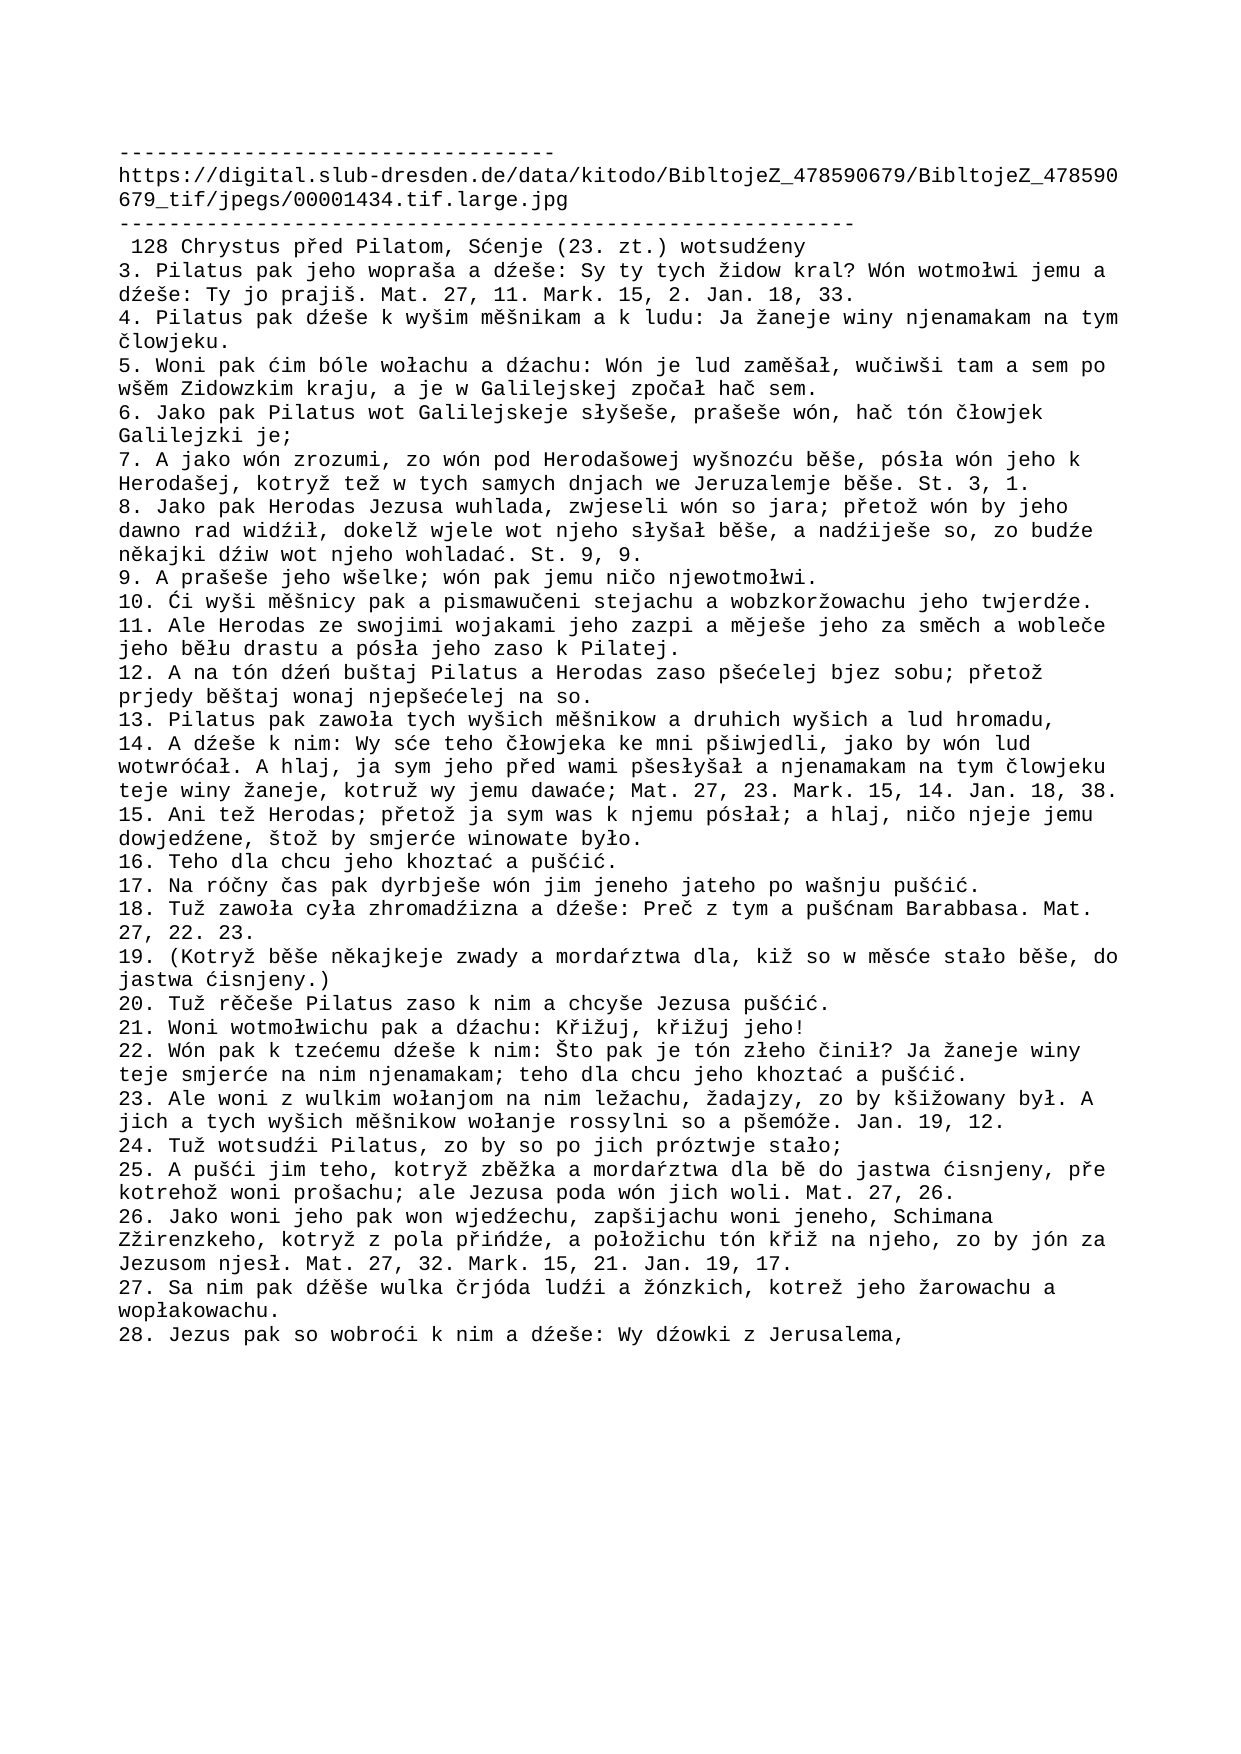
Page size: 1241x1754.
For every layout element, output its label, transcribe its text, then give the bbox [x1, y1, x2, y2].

text 11. Ale Herodas ze swojimi wojakami jeho zazpi a měješe jeho za směch a wobleče jeho běłu drastu a pósła jeho zaso k Pilatej. [118, 615, 1122, 662]
text ----------------------------------- https://digital.slub-dresden.de/data/kitodo/BibltojeZ_478590679/BibltojeZ_478590679_tif/jpegs/00001434.tif.large.jpg ----------------------------------------------------------- [118, 142, 1122, 236]
text 23. Ale woni z wulkim wołanjom na nim ležachu, žadajzy, zo by kšižowany był. A jich a tych wyšich měšnikow wołanje rossylni so a pšemóže. Jan. 19, 12. [118, 1088, 1122, 1135]
text 10. Ći wyši měšnicy pak a pismawučeni stejachu a wobzkoržowachu jeho twjerdźe. [118, 591, 1122, 615]
text 27. Sa nim pak dźěše wulka črjóda ludźi a žónzkich, kotrež jeho žarowachu a wopłakowachu. [118, 1277, 1122, 1324]
text 17. Na róčny čas pak dyrbješe wón jim jeneho jateho po wašnju pušćić. [118, 875, 1122, 898]
text 19. (Kotryž běše někajkeje zwady a mordaŕztwa dla, kiž so w měsće stało běše, do jastwa ćisnjeny.) [118, 946, 1122, 993]
text 24. Tuž wotsudźi Pilatus, zo by so po jich próztwje stało; [118, 1135, 1122, 1158]
text 21. Woni wotmołwichu pak a dźachu: Křižuj, křižuj jeho! [118, 1017, 1122, 1040]
text 5. Woni pak ćim bóle wołachu a dźachu: Wón je lud zaměšał, wučiwši tam a sem po wšěm Zidowzkim kraju, a je w Galilejskej zpočał hač sem. [118, 354, 1122, 402]
text 4. Pilatus pak dźeše k wyšim měšnikam a k ludu: Ja žaneje winy njenamakam na tym člowjeku. [118, 307, 1122, 354]
text 14. A dźeše k nim: Wy sće teho čłowjeka ke mni pšiwjedli, jako by wón lud wotwróćał. A hlaj, ja sym jeho před wami pšesłyšał a njenamakam na tym člowjeku teje winy žaneje, kotruž wy jemu dawaće; Mat. 27, 23. Mark. 15, 14. Jan. 18, 38. [118, 733, 1122, 804]
text 18. Tuž zawoła cyła zhromadźizna a dźeše: Preč z tym a pušćnam Barabbasa. Mat. 27, 22. 23. [118, 898, 1122, 946]
text 16. Teho dla chcu jeho khoztać a pušćić. [118, 851, 1122, 875]
text 26. Jako woni jeho pak won wjedźechu, zapšijachu woni jeneho, Schimana Zžirenzkeho, kotryž z pola přińdźe, a połožichu tón křiž na njeho, zo by jón za Jezusom njesł. Mat. 27, 32. Mark. 15, 21. Jan. 19, 17. [118, 1206, 1122, 1277]
text 9. A prašeše jeho wšelke; wón pak jemu ničo njewotmołwi. [118, 567, 1122, 591]
text 20. Tuž rěčeše Pilatus zaso k nim a chcyše Jezusa pušćić. [118, 993, 1122, 1017]
text 13. Pilatus pak zawoła tych wyšich měšnikow a druhich wyšich a lud hromadu, [118, 709, 1122, 733]
text 25. A pušći jim teho, kotryž zběžka a mordaŕztwa dla bě do jastwa ćisnjeny, pře kotrehož woni prošachu; ale Jezusa poda wón jich woli. Mat. 27, 26. [118, 1158, 1122, 1206]
text 22. Wón pak k tzećemu dźeše k nim: Što pak je tón złeho činił? Ja žaneje winy teje smjerće na nim njenamakam; teho dla chcu jeho khoztać a pušćić. [118, 1040, 1122, 1088]
text 12. A na tón dźeń buštaj Pilatus a Herodas zaso pšećelej bjez sobu; přetož prjedy běštaj wonaj njepšećelej na so. [118, 662, 1122, 709]
text 6. Jako pak Pilatus wot Galilejskeje słyšeše, prašeše wón, hač tón čłowjek Galilejzki je; [118, 402, 1122, 449]
text 128 Chrystus před Pilatom, Sćenje (23. zt.) wotsudźeny [118, 236, 1122, 260]
text 15. Ani tež Herodas; přetož ja sym was k njemu pósłał; a hlaj, ničo njeje jemu dowjedźene, štož by smjerće winowate było. [118, 804, 1122, 851]
text 7. A jako wón zrozumi, zo wón pod Herodašowej wyšnozću běše, pósła wón jeho k Herodašej, kotryž tež w tych samych dnjach we Jeruzalemje běše. St. 3, 1. [118, 449, 1122, 496]
text 3. Pilatus pak jeho wopraša a dźeše: Sy ty tych židow kral? Wón wotmołwi jemu a dźeše: Ty jo prajiš. Mat. 27, 11. Mark. 15, 2. Jan. 18, 33. [118, 260, 1122, 307]
text 28. Jezus pak so wobroći k nim a dźeše: Wy dźowki z Jerusalema, [118, 1324, 1122, 1348]
text 8. Jako pak Herodas Jezusa wuhlada, zwjeseli wón so jara; přetož wón by jeho dawno rad widźił, dokelž wjele wot njeho słyšał běše, a nadźiješe so, zo budźe někajki dźiw wot njeho wohladać. St. 9, 9. [118, 496, 1122, 567]
